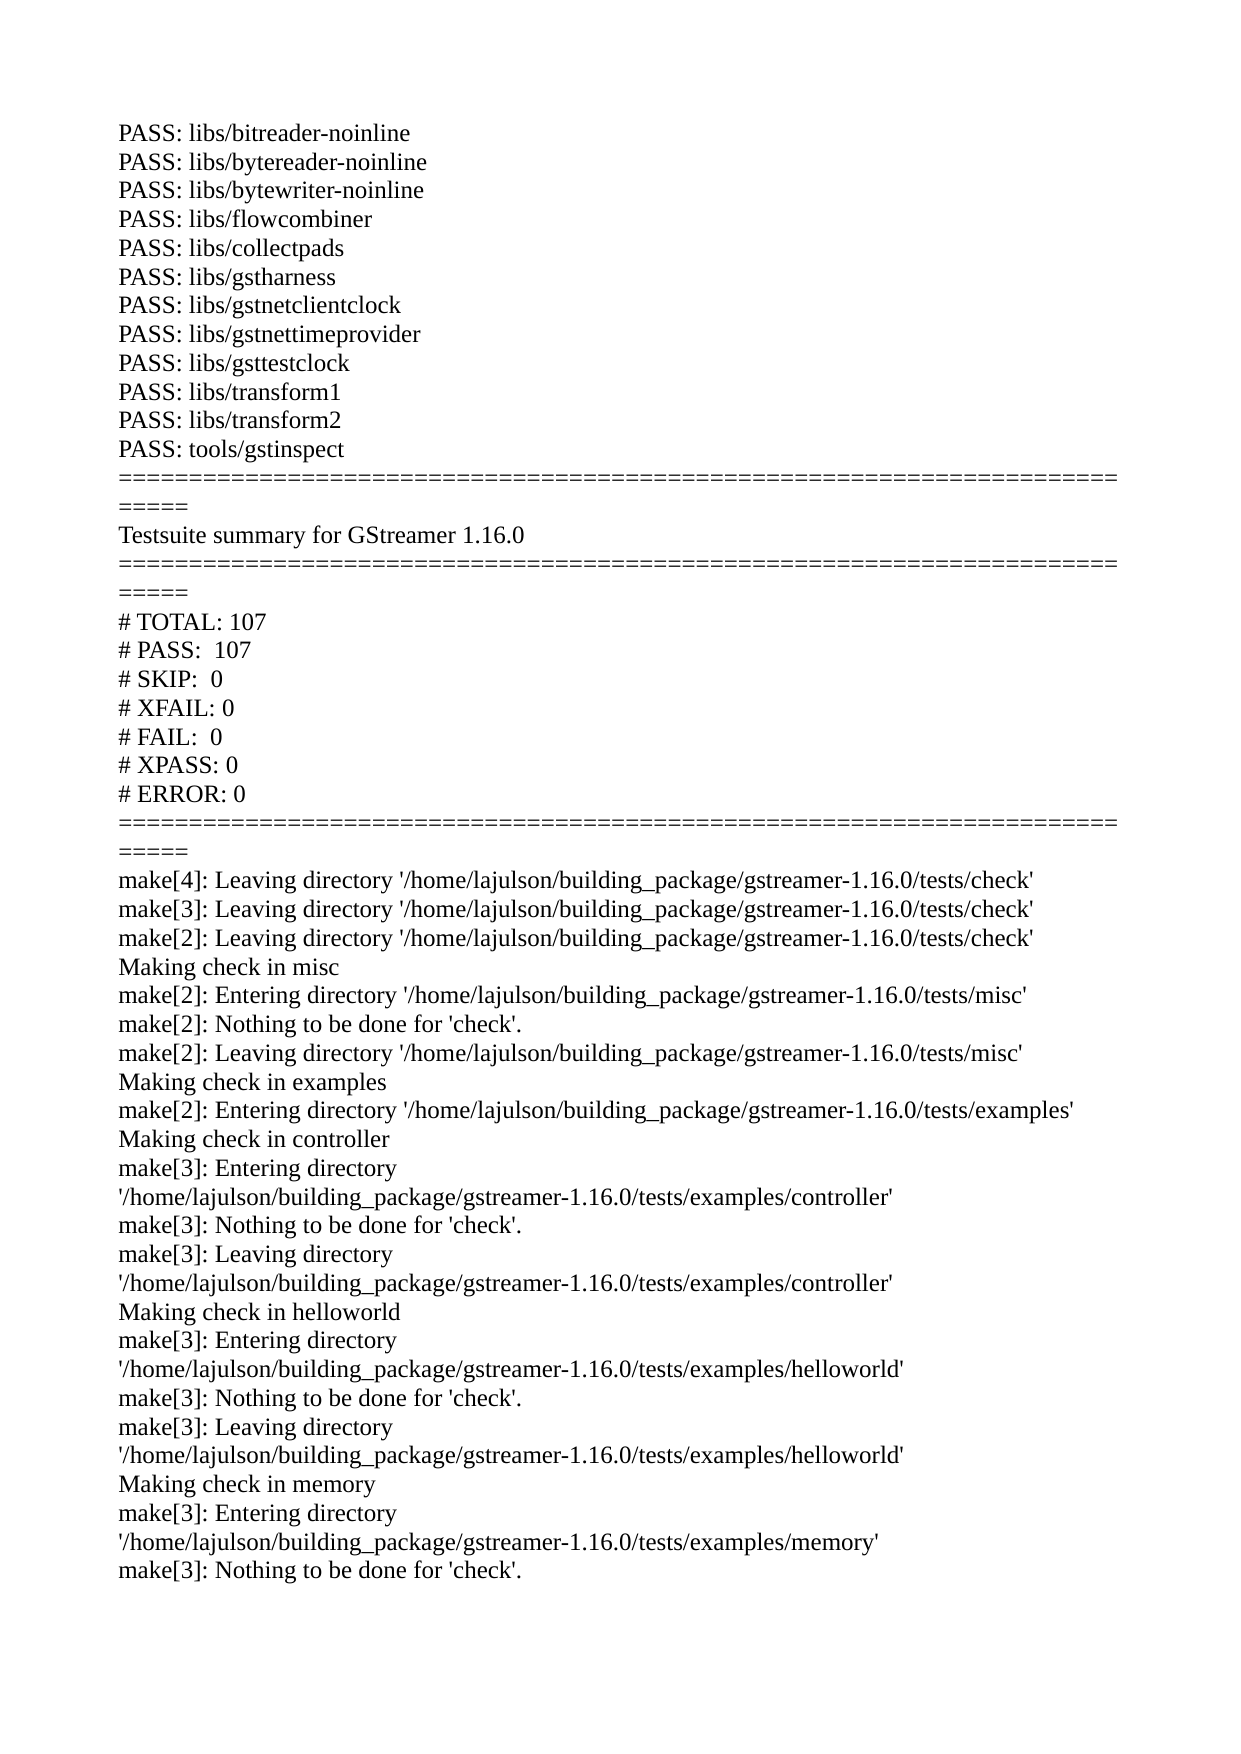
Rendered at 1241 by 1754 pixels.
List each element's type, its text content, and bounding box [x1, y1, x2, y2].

text # PASS: 107 [118, 636, 1122, 664]
text make[3]: Nothing to be done for 'check'. [118, 1383, 1122, 1412]
text PASS: libs/bytewriter-noinline [118, 176, 1122, 204]
text make[2]: Leaving directory '/home/lajulson/building_package/gstreamer-1.16.0/tests/misc' [118, 1038, 1122, 1067]
text PASS: tools/gstinspect [118, 434, 1122, 463]
text Making check in misc [118, 952, 1122, 981]
text make[2]: Nothing to be done for 'check'. [118, 1009, 1122, 1038]
text Making check in helloworld [118, 1297, 1122, 1326]
text # FAIL: 0 [118, 722, 1122, 751]
text make[3]: Entering directory '/home/lajulson/building_package/gstreamer-1.16.0/tests/examples/controller' [118, 1153, 1122, 1211]
text PASS: libs/transform2 [118, 406, 1122, 434]
text # ERROR: 0 [118, 779, 1122, 808]
text Making check in controller [118, 1124, 1122, 1153]
text PASS: libs/gsttestclock [118, 348, 1122, 377]
text make[3]: Nothing to be done for 'check'. [118, 1211, 1122, 1239]
text ============================================================================ [118, 549, 1122, 607]
text make[2]: Leaving directory '/home/lajulson/building_package/gstreamer-1.16.0/tests/check' [118, 923, 1122, 952]
text PASS: libs/flowcombiner [118, 204, 1122, 233]
text make[3]: Leaving directory '/home/lajulson/building_package/gstreamer-1.16.0/tests/examples/controller' [118, 1239, 1122, 1297]
text PASS: libs/bitreader-noinline [118, 118, 1122, 147]
text PASS: libs/gstharness [118, 262, 1122, 291]
text # XPASS: 0 [118, 751, 1122, 779]
text make[3]: Leaving directory '/home/lajulson/building_package/gstreamer-1.16.0/tests/check' [118, 894, 1122, 923]
text Making check in examples [118, 1067, 1122, 1096]
text PASS: libs/gstnettimeprovider [118, 319, 1122, 348]
text PASS: libs/bytereader-noinline [118, 147, 1122, 176]
text PASS: libs/transform1 [118, 377, 1122, 406]
text # XFAIL: 0 [118, 693, 1122, 722]
text PASS: libs/collectpads [118, 233, 1122, 262]
text PASS: libs/gstnetclientclock [118, 291, 1122, 319]
text make[3]: Leaving directory '/home/lajulson/building_package/gstreamer-1.16.0/tests/examples/helloworld' [118, 1412, 1122, 1469]
text ============================================================================ [118, 463, 1122, 521]
text # TOTAL: 107 [118, 607, 1122, 636]
text ============================================================================ [118, 808, 1122, 866]
text make[2]: Entering directory '/home/lajulson/building_package/gstreamer-1.16.0/tests/misc' [118, 981, 1122, 1009]
text # SKIP: 0 [118, 664, 1122, 693]
text make[2]: Entering directory '/home/lajulson/building_package/gstreamer-1.16.0/tests/examples' [118, 1096, 1122, 1124]
text make[3]: Nothing to be done for 'check'. [118, 1556, 1122, 1584]
text make[3]: Entering directory '/home/lajulson/building_package/gstreamer-1.16.0/tests/examples/memory' [118, 1498, 1122, 1556]
text Testsuite summary for GStreamer 1.16.0 [118, 521, 1122, 549]
text make[3]: Entering directory '/home/lajulson/building_package/gstreamer-1.16.0/tests/examples/helloworld' [118, 1326, 1122, 1383]
text make[4]: Leaving directory '/home/lajulson/building_package/gstreamer-1.16.0/tests/check' [118, 866, 1122, 894]
text Making check in memory [118, 1469, 1122, 1498]
